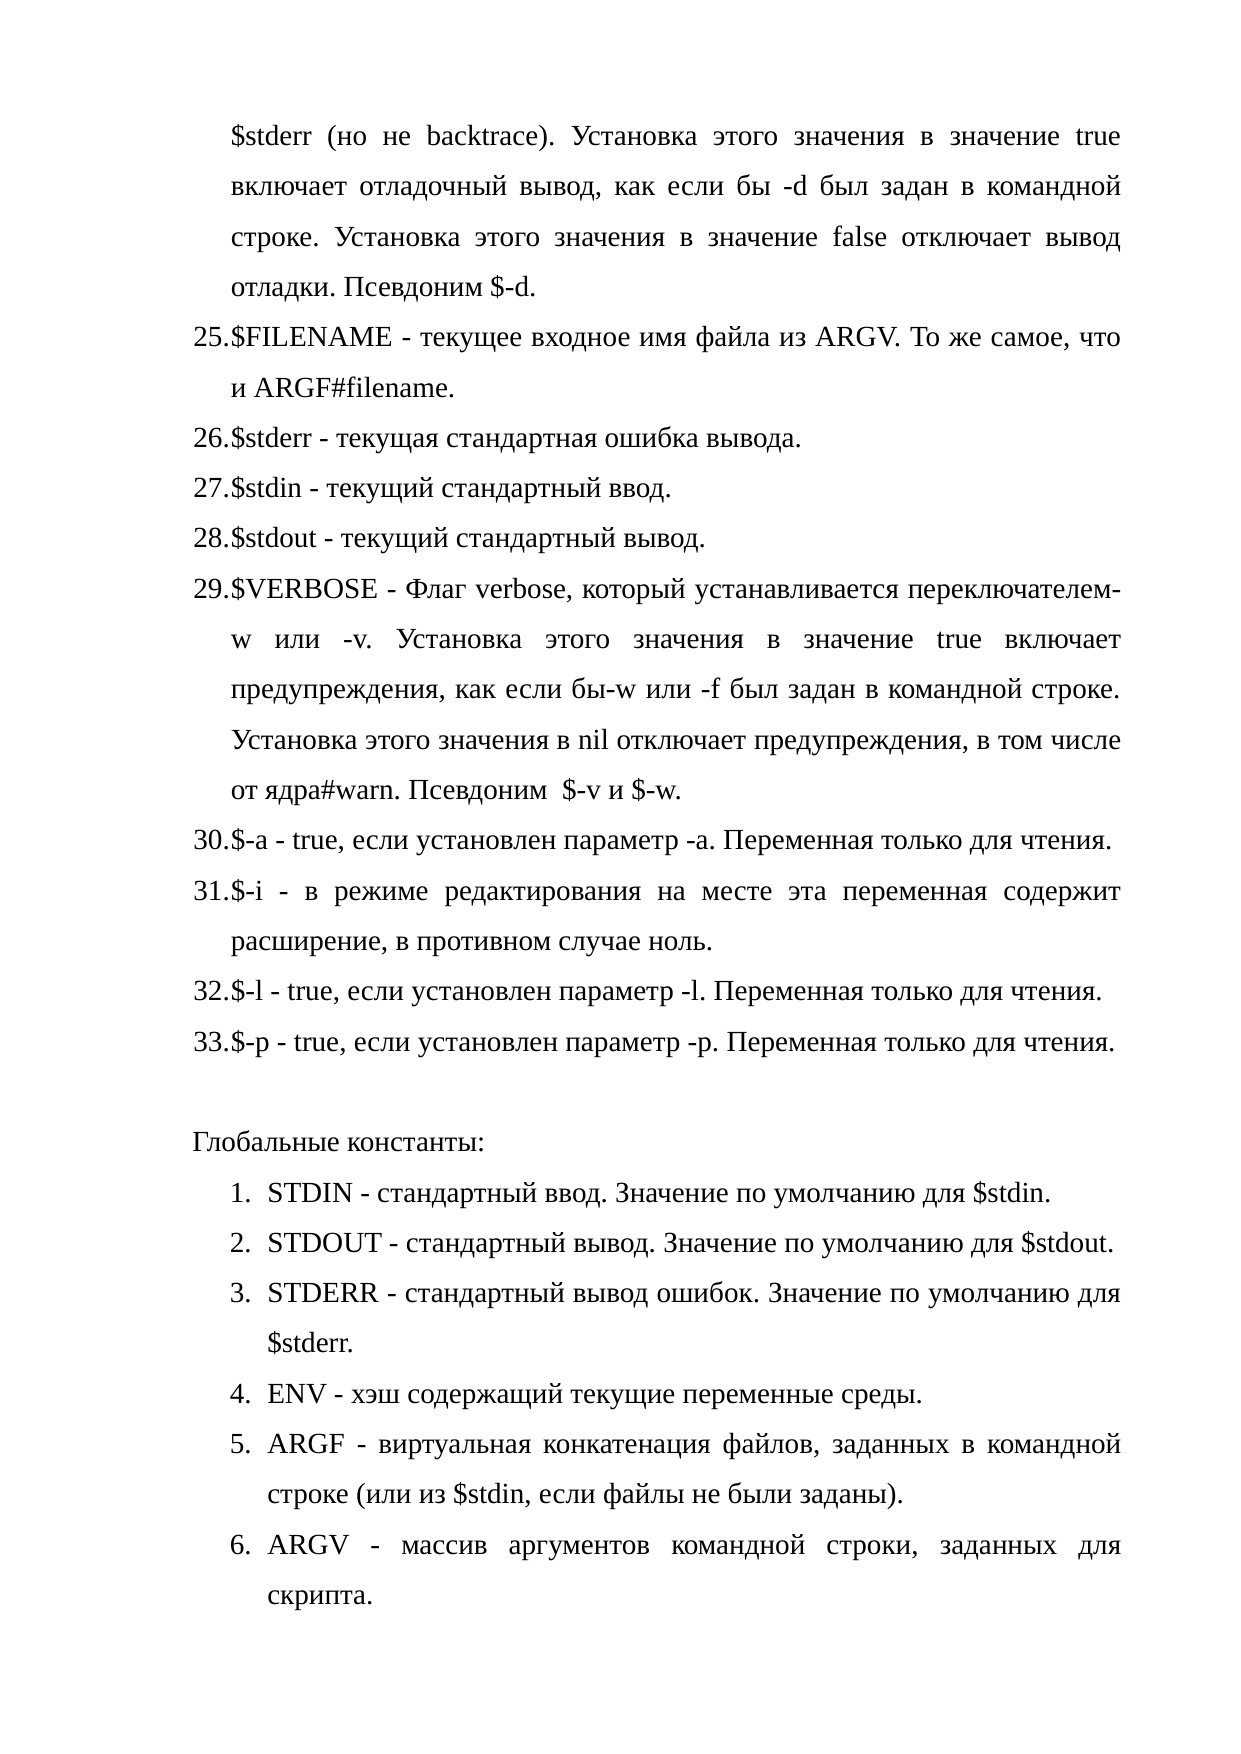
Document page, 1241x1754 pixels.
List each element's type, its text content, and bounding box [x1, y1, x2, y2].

list ARGF - виртуальная конкатенация файлов, заданных в командной строке (или из $stdin, если файлы не были заданы). [229, 1426, 1122, 1510]
list STDERR - стандартный вывод ошибок. Значение по умолчанию для $stderr. [229, 1275, 1122, 1359]
list $stderr - текущая стандартная ошибка вывода. [193, 420, 1122, 453]
list $VERBOSE - Флаг verbose, который устанавливается переключателем-w или -v. Установка этого значения в значение true включает предупреждения, как если бы-w или -f был задан в командной строке. Установка этого значения в nil отключает предупреждения, в том числе от ядра#warn. Псевдоним $-v и $-w. [193, 571, 1122, 806]
list $FILENAME - текущее входное имя файла из ARGV. То же самое, что и ARGF#filename. [193, 319, 1122, 403]
list STDOUT - стандартный вывод. Значение по умолчанию для $stdout. [229, 1225, 1122, 1258]
list $-i - в режиме редактирования на месте эта переменная содержит расширение, в противном случае ноль. [193, 873, 1122, 957]
list $stdin - текущий стандартный ввод. [193, 470, 1122, 504]
list $stderr (но не backtrace). Установка этого значения в значение true включает отладочный вывод, как если бы -d был задан в командной строке. Установка этого значения в значение false отключает вывод отладки. Псевдоним $-d. [193, 118, 1122, 303]
list $stdout - текущий стандартный вывод. [193, 521, 1122, 554]
list STDIN - стандартный ввод. Значение по умолчанию для $stdin. [229, 1175, 1122, 1208]
list $-a - true, если установлен параметр -a. Переменная только для чтения. [193, 822, 1122, 856]
list $-p - true, если установлен параметр -p. Переменная только для чтения. [193, 1024, 1122, 1057]
list ENV - хэш содержащий текущие переменные среды. [229, 1376, 1122, 1409]
list $-l - true, если установлен параметр -l. Переменная только для чтения. [193, 973, 1122, 1007]
list ARGV - массив аргументов командной строки, заданных для скрипта. [229, 1527, 1122, 1611]
text Глобальные константы: [192, 1124, 1122, 1158]
